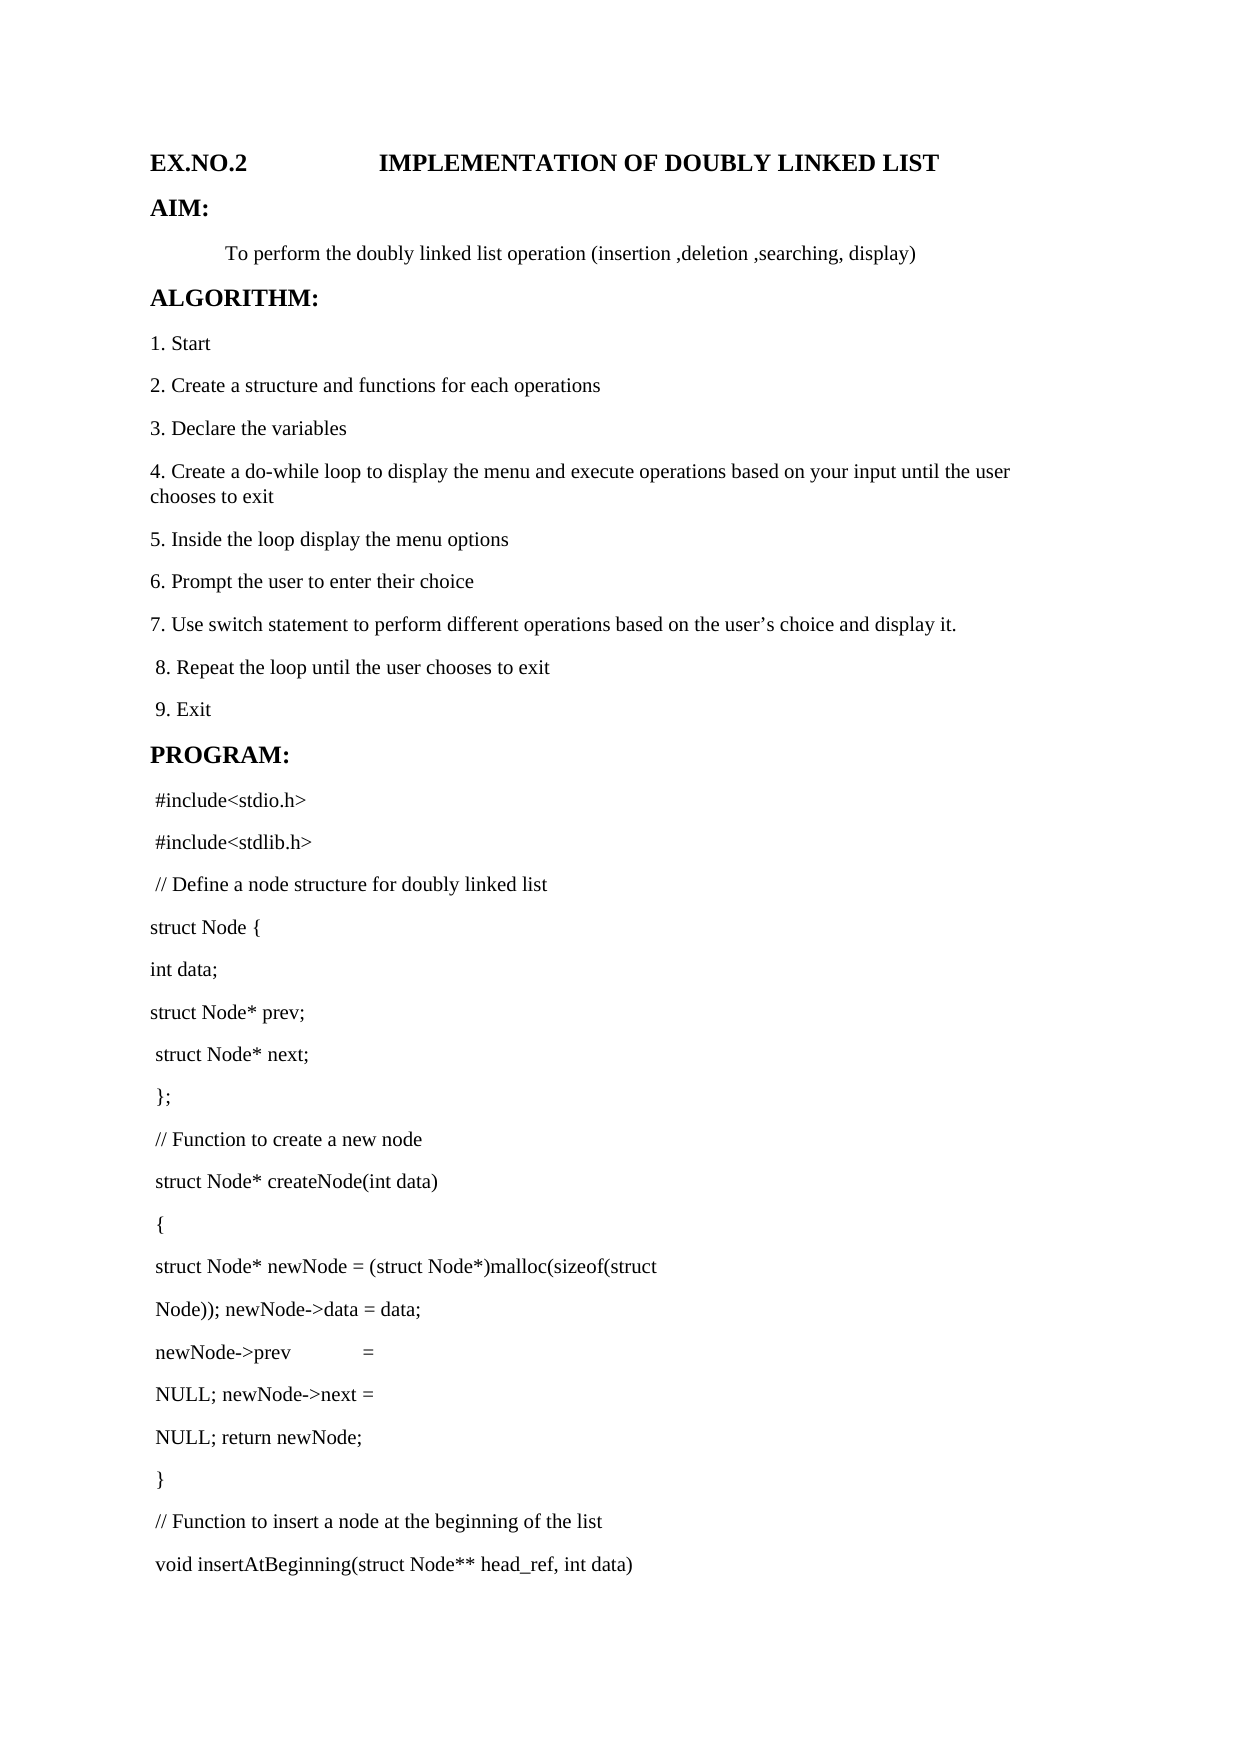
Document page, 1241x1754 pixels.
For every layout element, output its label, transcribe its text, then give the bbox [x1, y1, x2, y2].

list Create a structure and functions for each operations [150, 373, 1136, 397]
list Prompt the user to enter their choice [150, 569, 1136, 593]
text struct Node* newNode = (struct Node*)malloc(sizeof(struct Node)); newNode->data = data; [155, 1254, 727, 1321]
text To perform the doubly linked list operation (insertion ,deletion ,searching, display) [225, 240, 1136, 264]
text struct Node* prev; struct Node* next; [150, 999, 340, 1066]
subtitle EX.NO.2 IMPLEMENTATION OF DOUBLY LINKED LIST AIM: [150, 148, 940, 222]
subtitle PROGRAM: [150, 740, 1136, 769]
text #include<stdio.h> #include<stdlib.h> [155, 788, 314, 854]
list Create a do-while loop to display the menu and execute operations based on your input until the user chooses to exit [150, 458, 1081, 508]
text { [155, 1212, 1136, 1236]
list Repeat the loop until the user chooses to exit [155, 654, 1136, 679]
text // Function to create a new node struct Node* createNode(int data) [155, 1127, 456, 1193]
list Start [150, 331, 1136, 355]
text }; [155, 1084, 1136, 1108]
list Declare the variables [150, 416, 1136, 440]
list Use switch statement to perform different operations based on the user’s choice and display it. [150, 612, 1136, 636]
text } [155, 1467, 1136, 1491]
text int data; [150, 958, 1136, 981]
text // Function to insert a node at the beginning of the list void insertAtBeginning(struct Node** head_ref, int data) [155, 1509, 637, 1576]
list Inside the loop display the menu options [150, 527, 1136, 551]
text // Define a node structure for doubly linked list struct Node { [150, 872, 552, 939]
list Exit [155, 697, 1136, 721]
text newNode->prev = NULL; newNode->next = NULL; return newNode; [155, 1340, 374, 1449]
subtitle ALGORITHM: [150, 283, 1136, 312]
